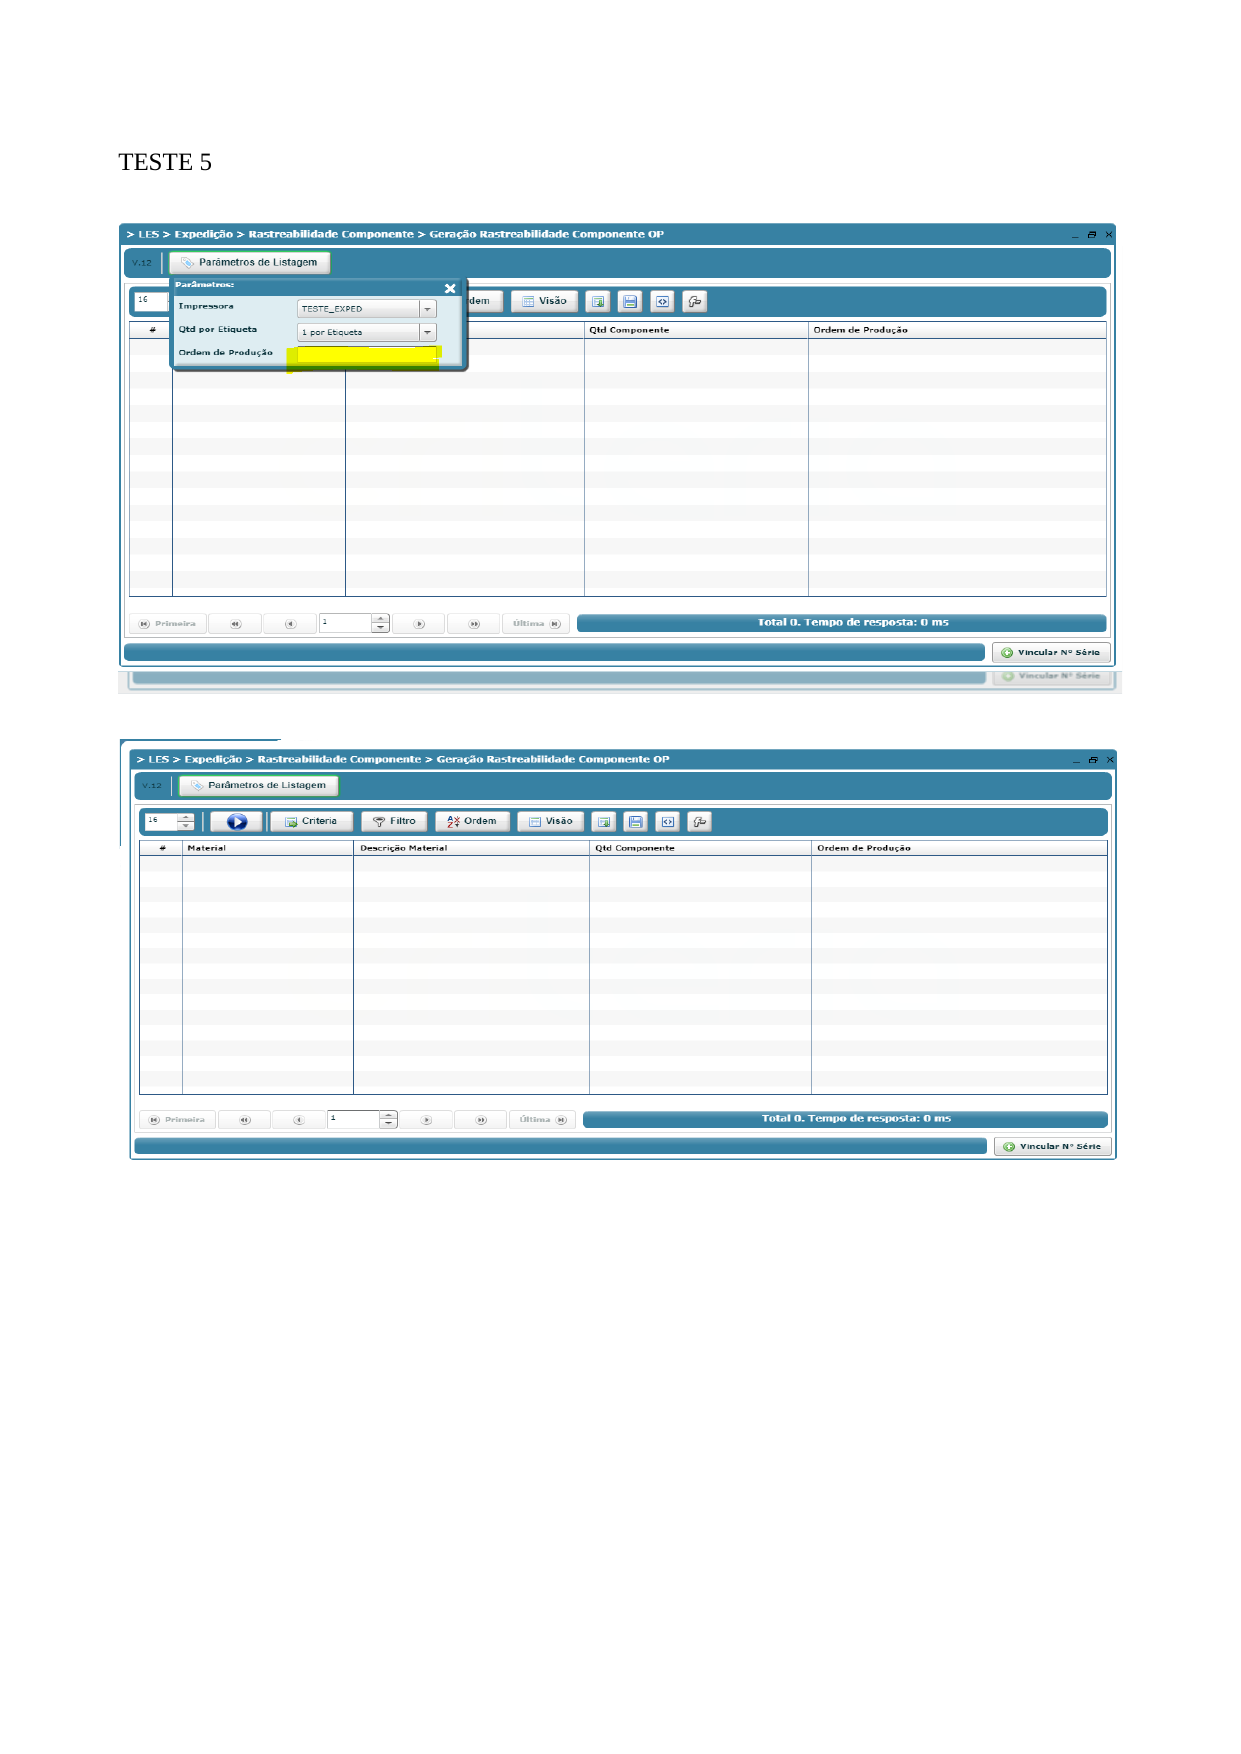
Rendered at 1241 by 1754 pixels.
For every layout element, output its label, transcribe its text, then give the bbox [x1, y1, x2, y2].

picture [119, 739, 1124, 1163]
picture [118, 222, 1123, 694]
text TESTE 5 [118, 147, 1122, 176]
